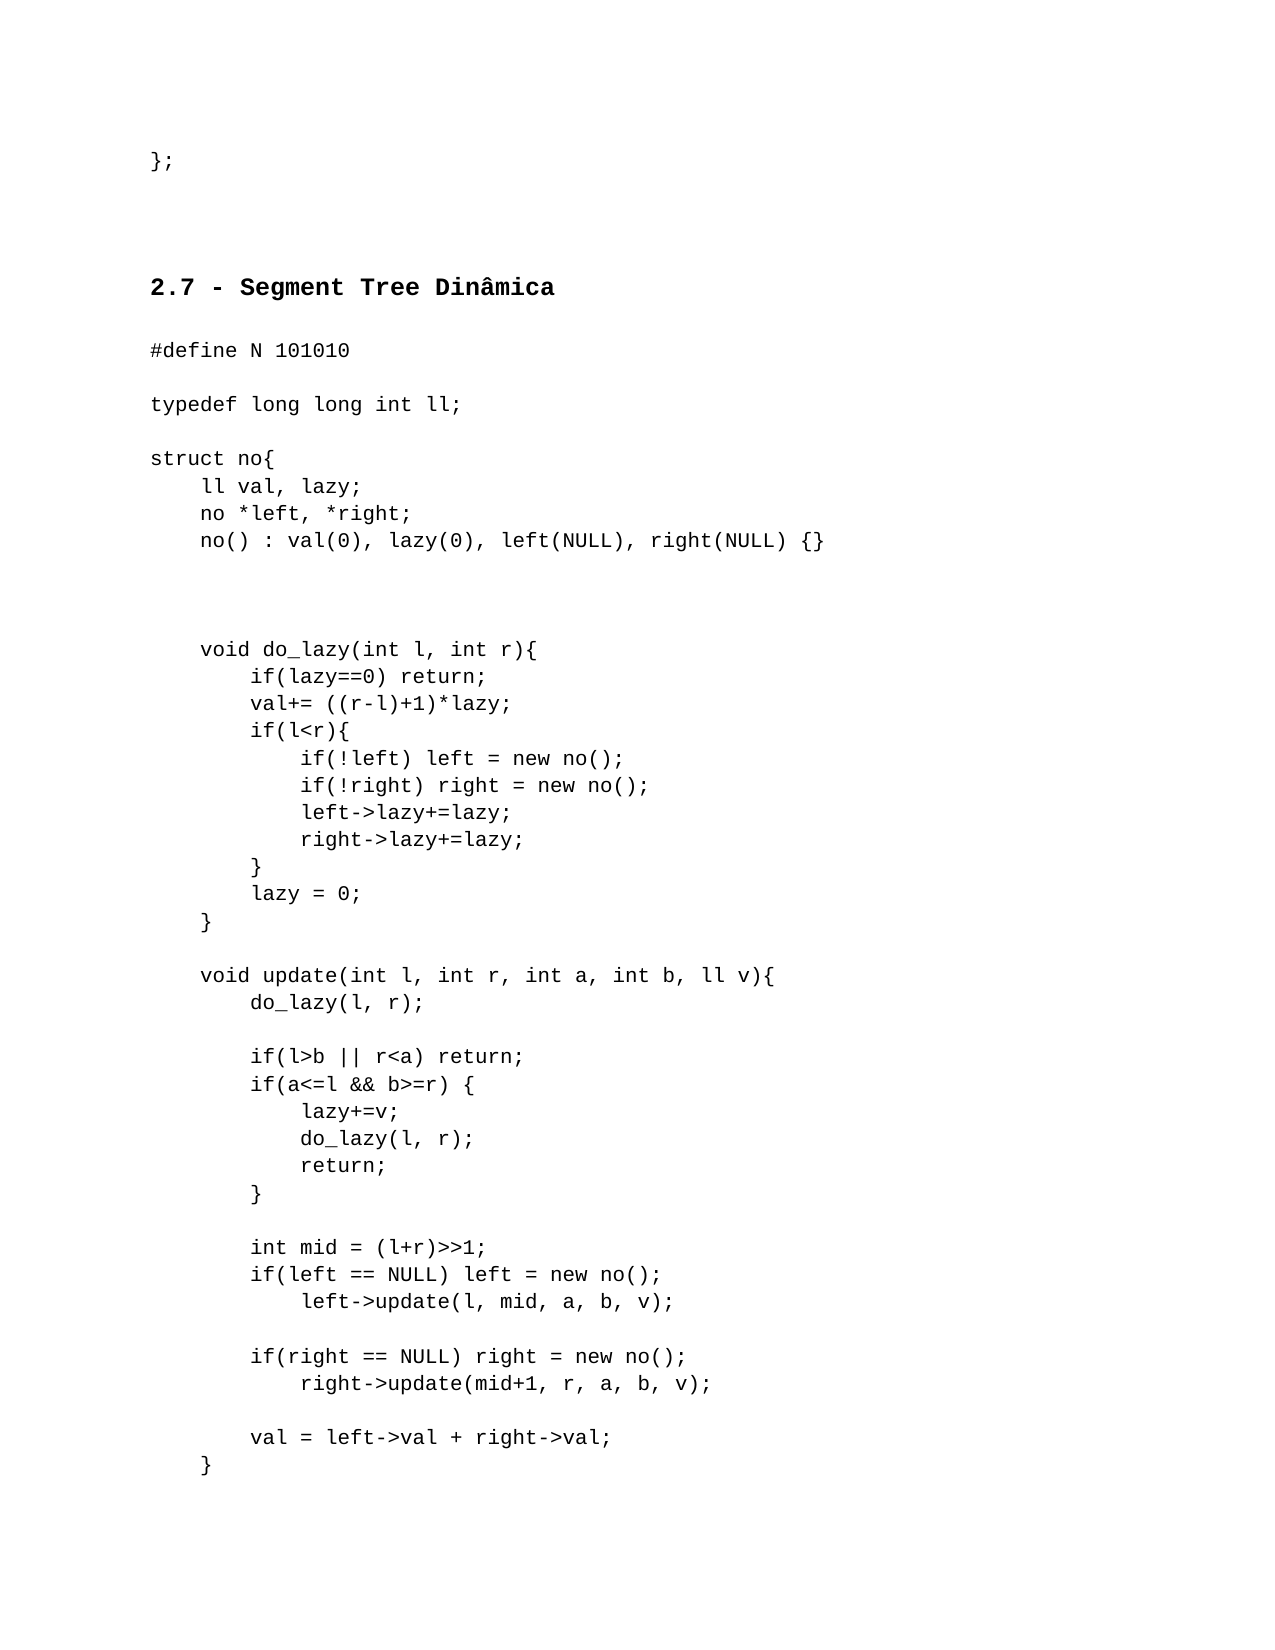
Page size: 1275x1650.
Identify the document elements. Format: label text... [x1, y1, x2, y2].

text if(l<r){ [150, 720, 1125, 744]
text } [150, 911, 1125, 934]
text struct no{ [150, 448, 1125, 472]
text lazy = 0; [150, 883, 1125, 907]
text if(!right) right = new no(); [150, 775, 1125, 798]
text do_lazy(l, r); [150, 1128, 1125, 1152]
text do_lazy(l, r); [150, 992, 1125, 1016]
text if(!left) left = new no(); [150, 747, 1125, 771]
text val+= ((r-l)+1)*lazy; [150, 693, 1125, 717]
text int mid = (l+r)>>1; [150, 1237, 1125, 1261]
text right->lazy+=lazy; [150, 829, 1125, 853]
text no *left, *right; [150, 503, 1125, 526]
text val = left->val + right->val; [150, 1427, 1125, 1451]
text no() : val(0), lazy(0), left(NULL), right(NULL) {} [150, 530, 1125, 554]
text 2.7 - Segment Tree Dinâmica [150, 275, 1125, 303]
text left->update(l, mid, a, b, v); [150, 1291, 1125, 1315]
text if(l>b || r<a) return; [150, 1047, 1125, 1070]
text } [150, 1454, 1125, 1478]
text } [150, 856, 1125, 880]
text lazy+=v; [150, 1101, 1125, 1124]
text }; [150, 150, 1125, 174]
text ll val, lazy; [150, 476, 1125, 499]
text void update(int l, int r, int a, int b, ll v){ [150, 965, 1125, 989]
text if(lazy==0) return; [150, 666, 1125, 689]
text if(left == NULL) left = new no(); [150, 1264, 1125, 1288]
text typedef long long int ll; [150, 394, 1125, 418]
text void do_lazy(int l, int r){ [150, 639, 1125, 662]
text left->lazy+=lazy; [150, 802, 1125, 826]
text right->update(mid+1, r, a, b, v); [150, 1373, 1125, 1396]
text } [150, 1182, 1125, 1206]
text #define N 101010 [150, 340, 1125, 363]
text if(a<=l && b>=r) { [150, 1074, 1125, 1097]
text return; [150, 1155, 1125, 1179]
text if(right == NULL) right = new no(); [150, 1346, 1125, 1369]
